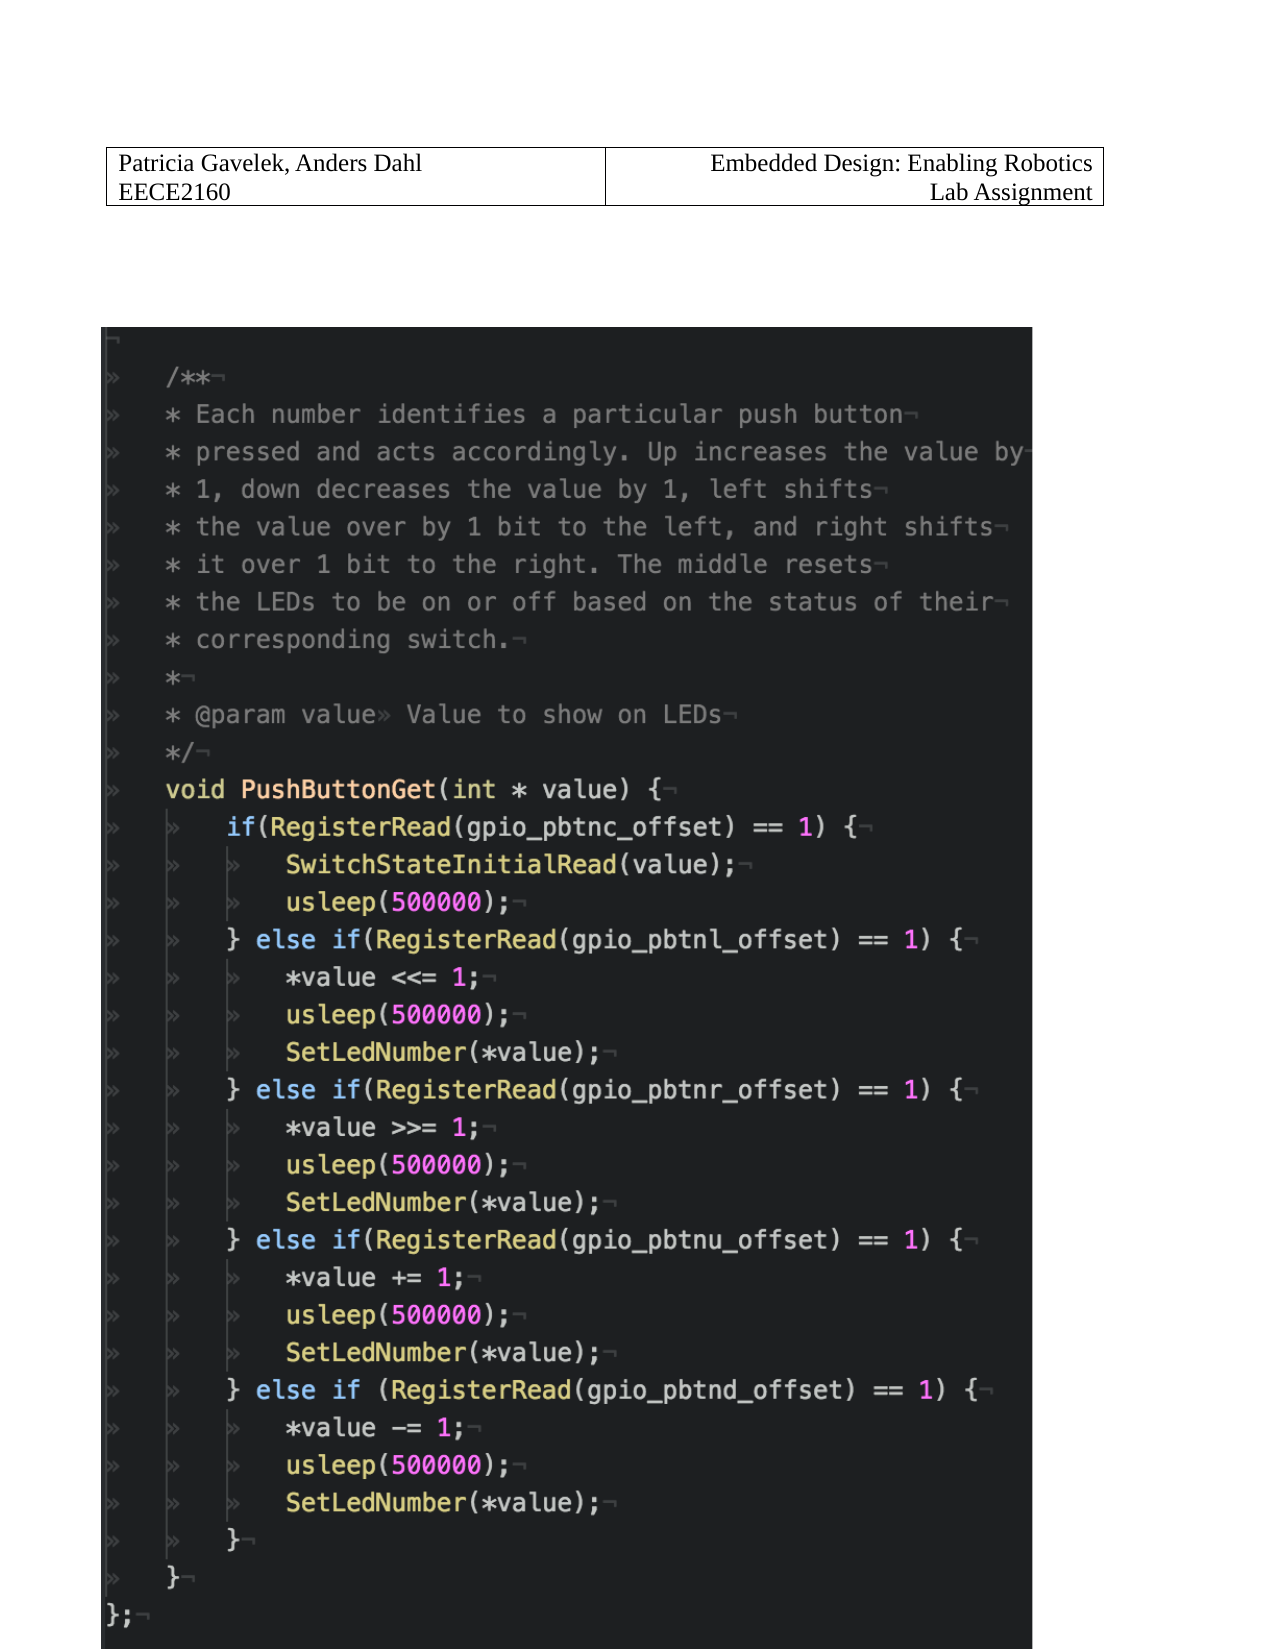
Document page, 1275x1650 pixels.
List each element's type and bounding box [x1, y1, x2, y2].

picture [101, 327, 1033, 1649]
